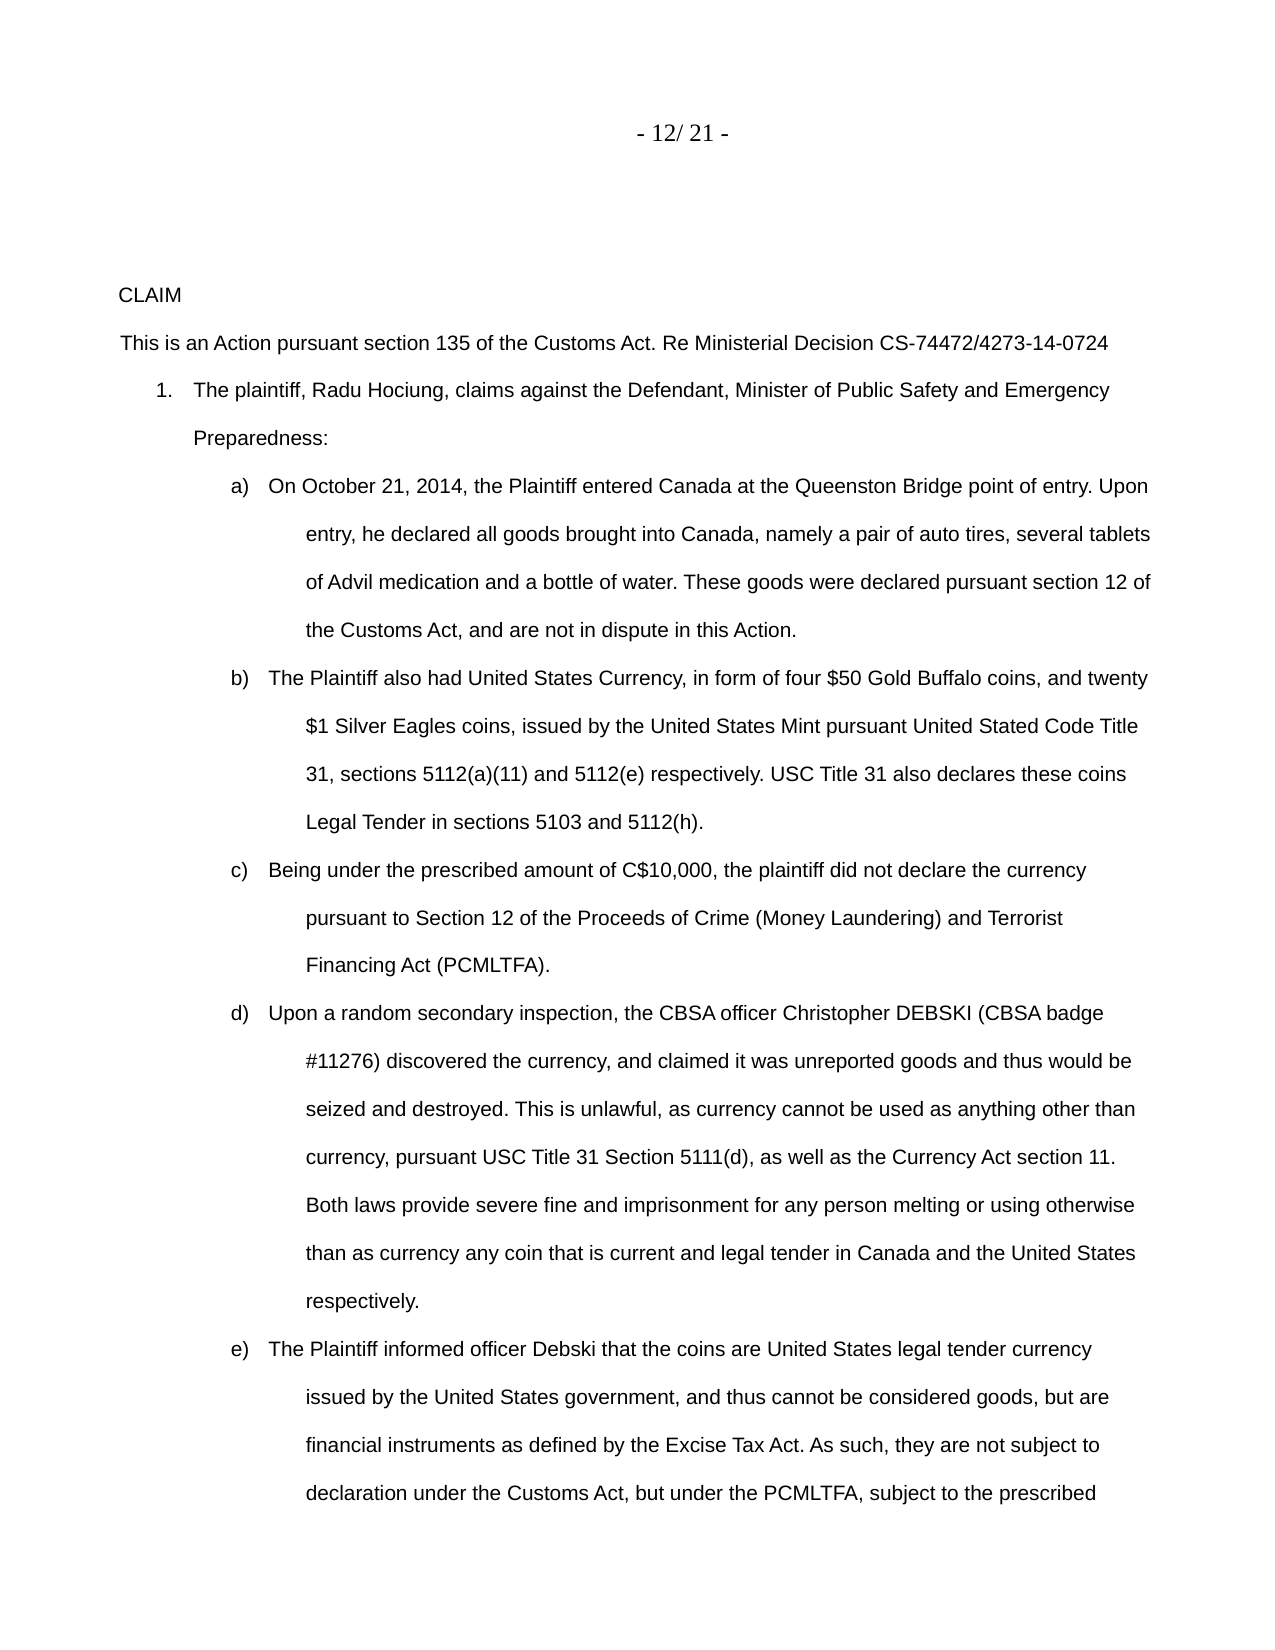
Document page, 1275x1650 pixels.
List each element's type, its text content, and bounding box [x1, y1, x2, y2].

subtitle This is an Action pursuant section 135 of the Customs Act. Re Ministerial Decision CS-74472/4273-14-0724 [120, 330, 1157, 354]
subtitle The Plaintiff informed officer Debski that the coins are United States legal tender currency issued by the United States government, and thus cannot be considered goods, but are financial instruments as defined by the Excise Tax Act. As such, they are not subject to declaration under the Customs Act, but under the PCMLTFA, subject to the prescribed [231, 1337, 1157, 1504]
subtitle On October 21, 2014, the Plaintiff entered Canada at the Queenston Bridge point of entry. Upon entry, he declared all goods brought into Canada, namely a pair of auto tires, several tablets of Advil medication and a bottle of water. These goods were declared pursuant section 12 of the Customs Act, and are not in dispute in this Action. [231, 474, 1157, 642]
subtitle The plaintiff, Radu Hociung, claims against the Defendant, Minister of Public Safety and Emergency Preparedness: [156, 378, 1157, 450]
subtitle Upon a random secondary inspection, the CBSA officer Christopher DEBSKI (CBSA badge #11276) discovered the currency, and claimed it was unreported goods and thus would be seized and destroyed. This is unlawful, as currency cannot be used as anything other than currency, pursuant USC Title 31 Section 5111(d), as well as the Currency Act section 11. Both laws provide severe fine and imprisonment for any person melting or using otherwise than as currency any coin that is current and legal tender in Canada and the United States respectively. [231, 1001, 1157, 1313]
subtitle The Plaintiff also had United States Currency, in form of four $50 Gold Buffalo coins, and twenty $1 Silver Eagles coins, issued by the United States Mint pursuant United Stated Code Title 31, sections 5112(a)(11) and 5112(e) respectively. USC Title 31 also declares these coins Legal Tender in sections 5103 and 5112(h). [231, 666, 1157, 833]
subtitle CLAIM [118, 282, 1157, 306]
subtitle Being under the prescribed amount of C$10,000, the plaintiff did not declare the currency pursuant to Section 12 of the Proceeds of Crime (Money Laundering) and Terrorist Financing Act (PCMLTFA). [231, 857, 1157, 977]
